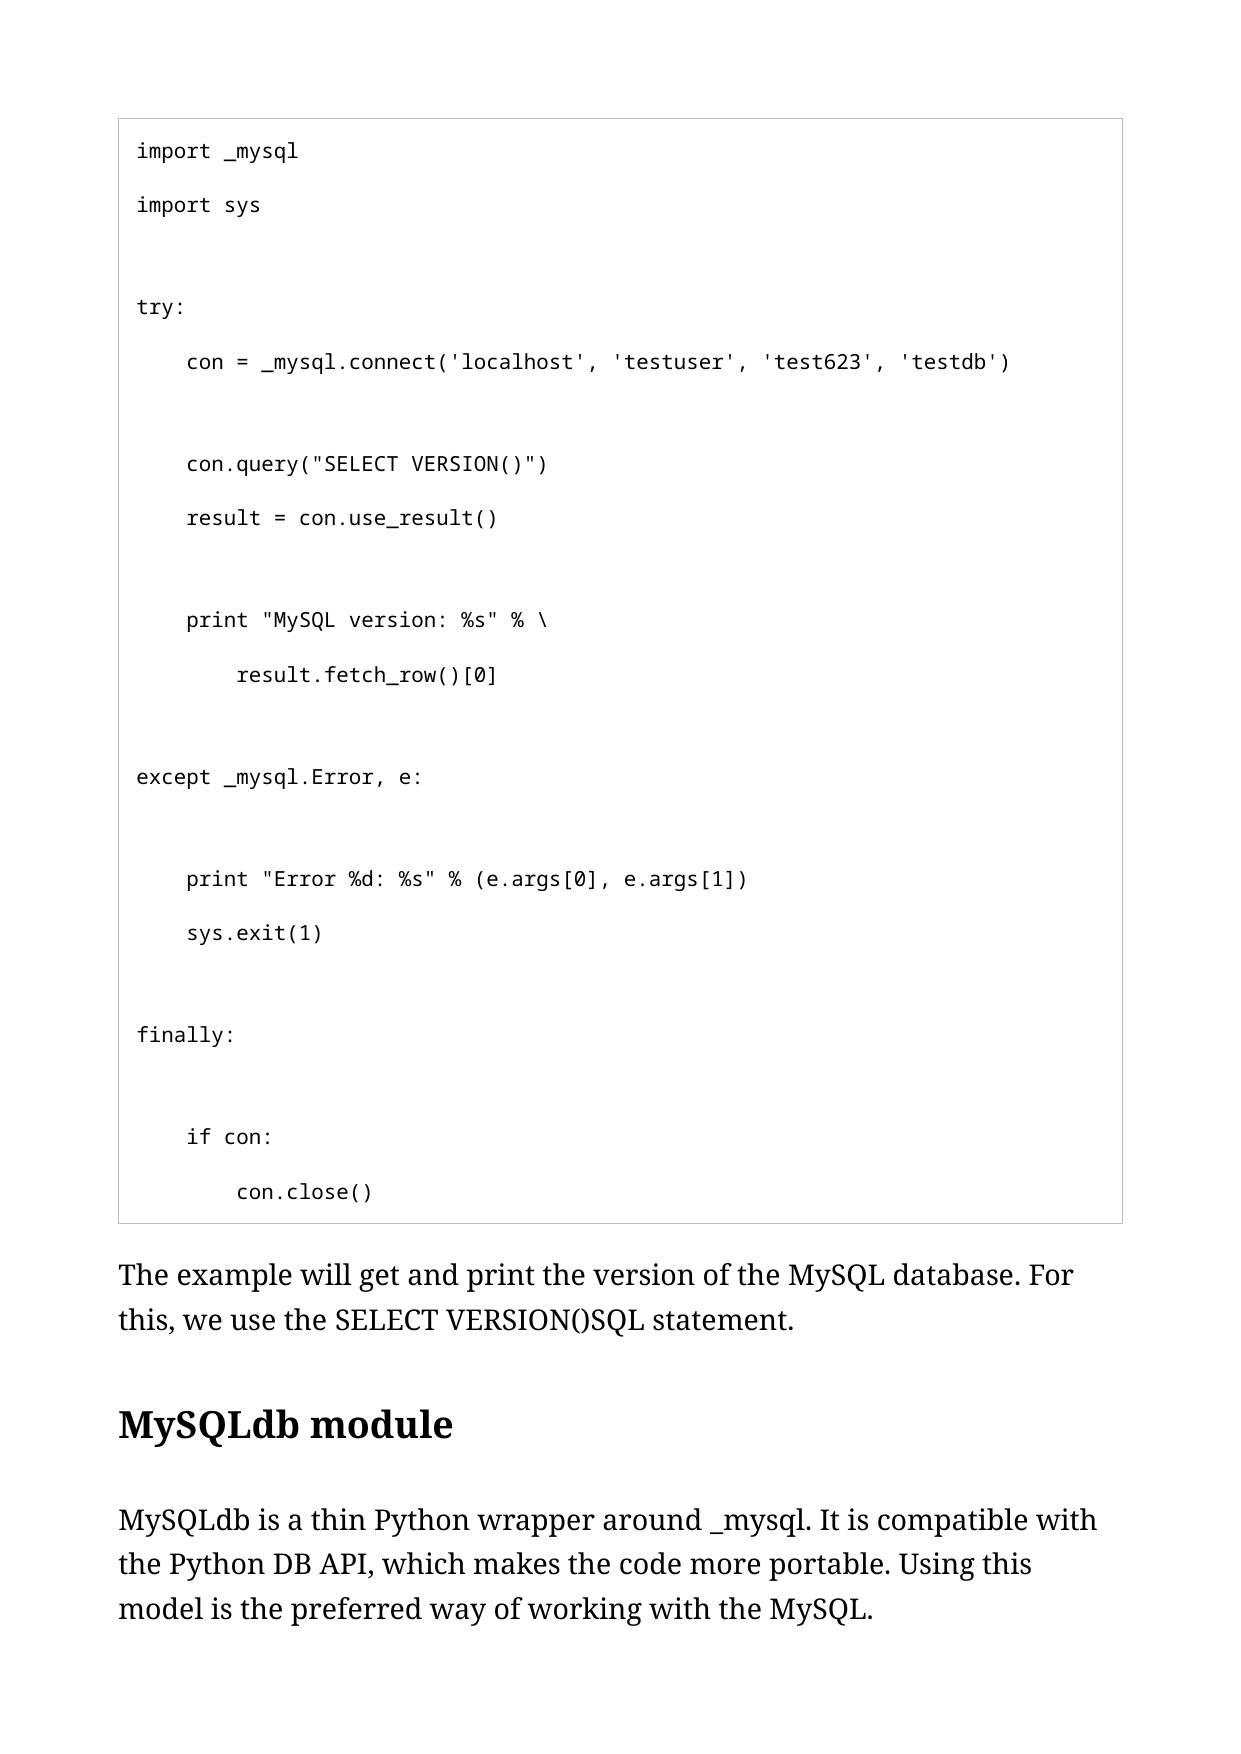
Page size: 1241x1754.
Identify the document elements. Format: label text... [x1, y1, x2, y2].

text The example will get and print the version of the MySQL database. For this, we use the SELECT VERSION()SQL statement. [118, 1249, 1122, 1339]
text import sys [119, 172, 1122, 219]
text con = _mysql.connect('localhost', 'testuser', 'test623', 'testdb') [119, 329, 1122, 375]
text MySQLdb is a thin Python wrapper around _mysql. It is compatible with the Python DB API, which makes the code more portable. Using this model is the preferred way of working with the MySQL. [118, 1494, 1122, 1628]
text import _mysql [119, 119, 1122, 164]
text try: [119, 274, 1122, 321]
text if con: [119, 1104, 1122, 1151]
text result = con.use_result() [119, 485, 1122, 532]
text print "Error %d: %s" % (e.args[0], e.args[1]) [119, 846, 1122, 892]
text con.close() [119, 1159, 1122, 1223]
text except _mysql.Error, e: [119, 744, 1122, 790]
text con.query("SELECT VERSION()") [119, 431, 1122, 477]
text result.fetch_row()[0] [119, 642, 1122, 688]
text sys.exit(1) [119, 901, 1122, 947]
subtitle MySQLdb module [118, 1398, 1122, 1449]
text print "MySQL version: %s" % \ [119, 587, 1122, 634]
text finally: [119, 1003, 1122, 1049]
